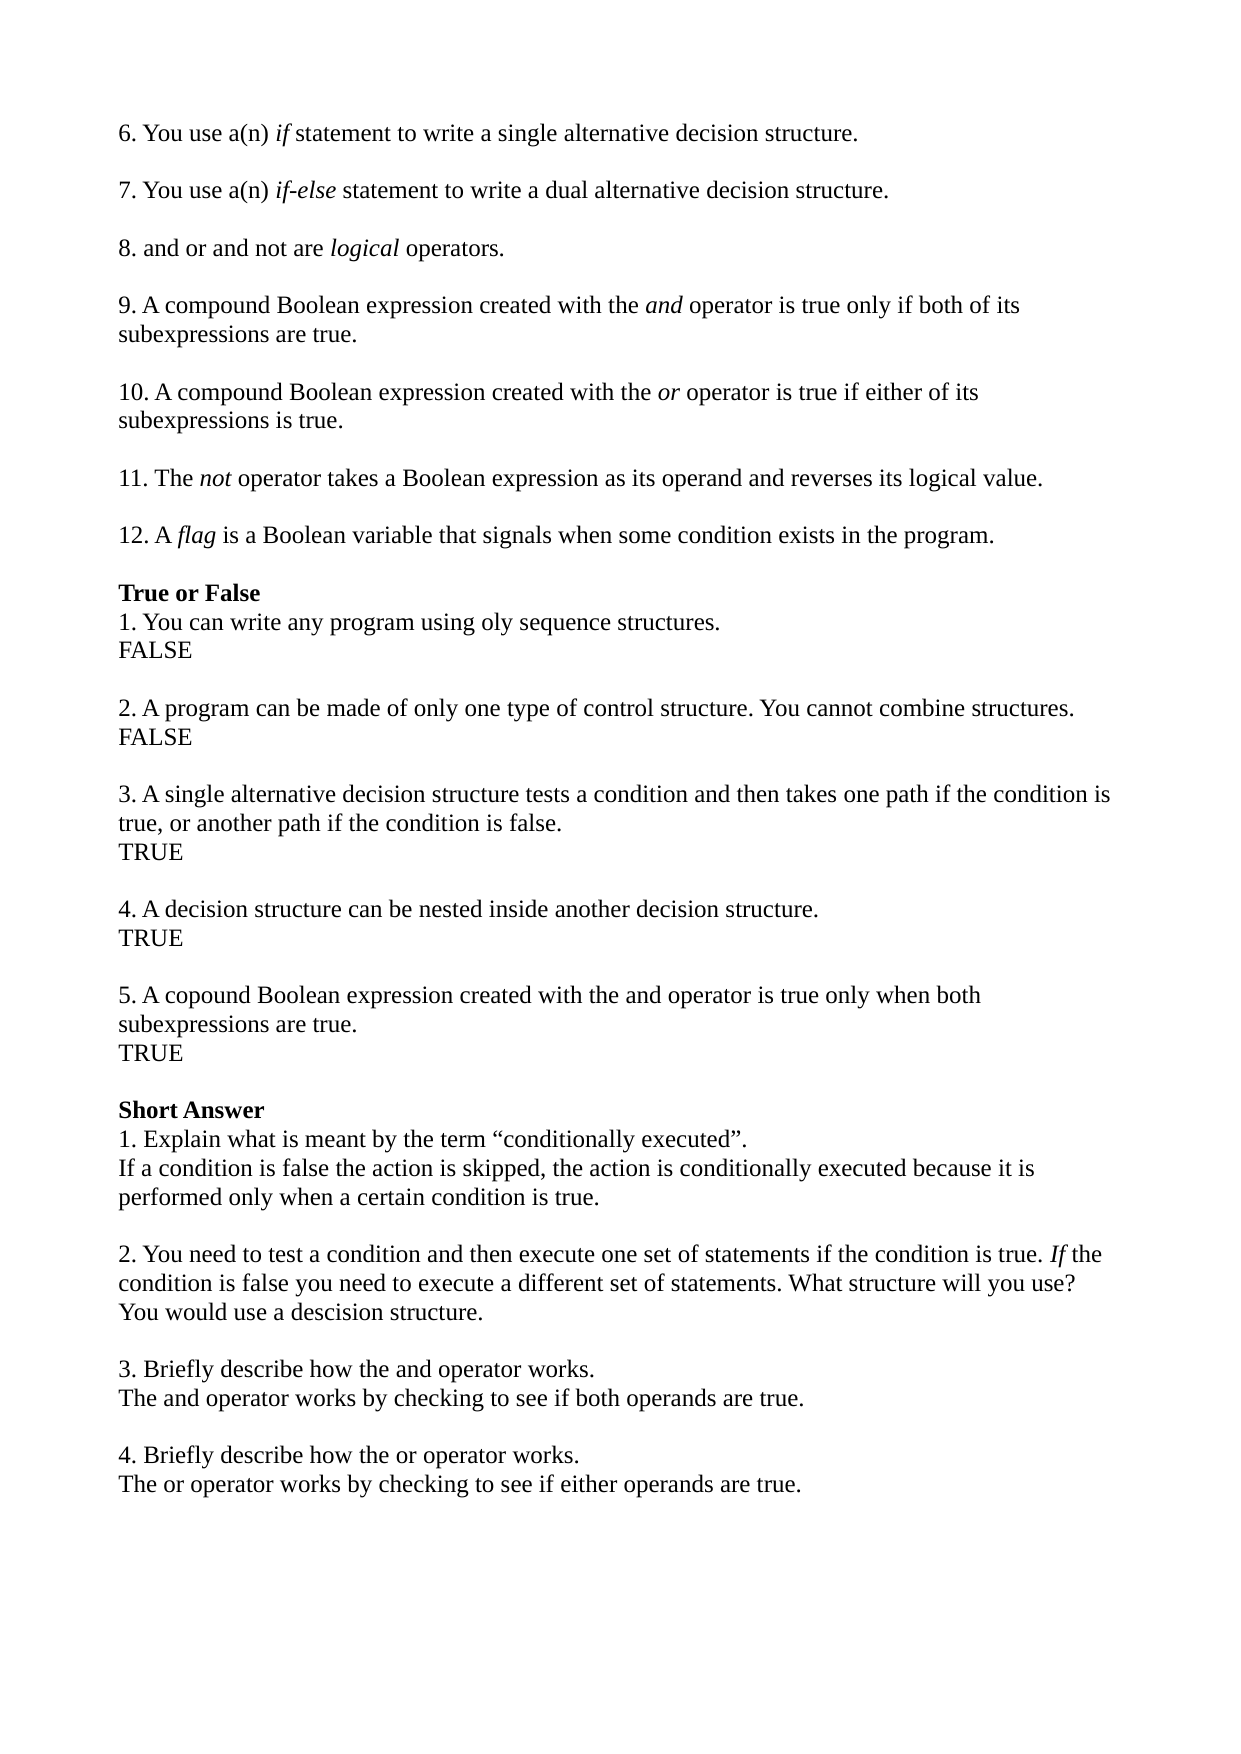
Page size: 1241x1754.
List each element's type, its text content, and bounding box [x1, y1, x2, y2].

text FALSE [118, 636, 1122, 664]
text 2. A program can be made of only one type of control structure. You cannot combine structures. [118, 693, 1122, 722]
text 8. and or and not are logical operators. [118, 233, 1122, 262]
text 3. Briefly describe how the and operator works. [118, 1354, 1122, 1383]
text FALSE [118, 722, 1122, 751]
text 3. A single alternative decision structure tests a condition and then takes one path if the condition is true, or another path if the condition is false. [118, 779, 1122, 837]
text True or False [118, 578, 1122, 607]
text 1. You can write any program using oly sequence structures. [118, 607, 1122, 636]
text 2. You need to test a condition and then execute one set of statements if the condition is true. If the condition is false you need to execute a different set of statements. What structure will you use? [118, 1239, 1122, 1297]
text Short Answer [118, 1096, 1122, 1124]
text The or operator works by checking to see if either operands are true. [118, 1469, 1122, 1498]
text 10. A compound Boolean expression created with the or operator is true if either of its subexpressions is true. [118, 377, 1122, 434]
text TRUE [118, 923, 1122, 952]
text You would use a descision structure. [118, 1297, 1122, 1326]
text TRUE [118, 1038, 1122, 1067]
text 4. A decision structure can be nested inside another decision structure. [118, 894, 1122, 923]
text 11. The not operator takes a Boolean expression as its operand and reverses its logical value. [118, 463, 1122, 492]
text 1. Explain what is meant by the term “conditionally executed”. [118, 1124, 1122, 1153]
text 7. You use a(n) if-else statement to write a dual alternative decision structure. [118, 176, 1122, 204]
text 9. A compound Boolean expression created with the and operator is true only if both of its subexpressions are true. [118, 291, 1122, 348]
text If a condition is false the action is skipped, the action is conditionally executed because it is performed only when a certain condition is true. [118, 1153, 1122, 1211]
text 4. Briefly describe how the or operator works. [118, 1441, 1122, 1469]
text 12. A flag is a Boolean variable that signals when some condition exists in the program. [118, 521, 1122, 549]
text TRUE [118, 837, 1122, 866]
text The and operator works by checking to see if both operands are true. [118, 1383, 1122, 1412]
text 5. A copound Boolean expression created with the and operator is true only when both subexpressions are true. [118, 981, 1122, 1038]
text 6. You use a(n) if statement to write a single alternative decision structure. [118, 118, 1122, 147]
